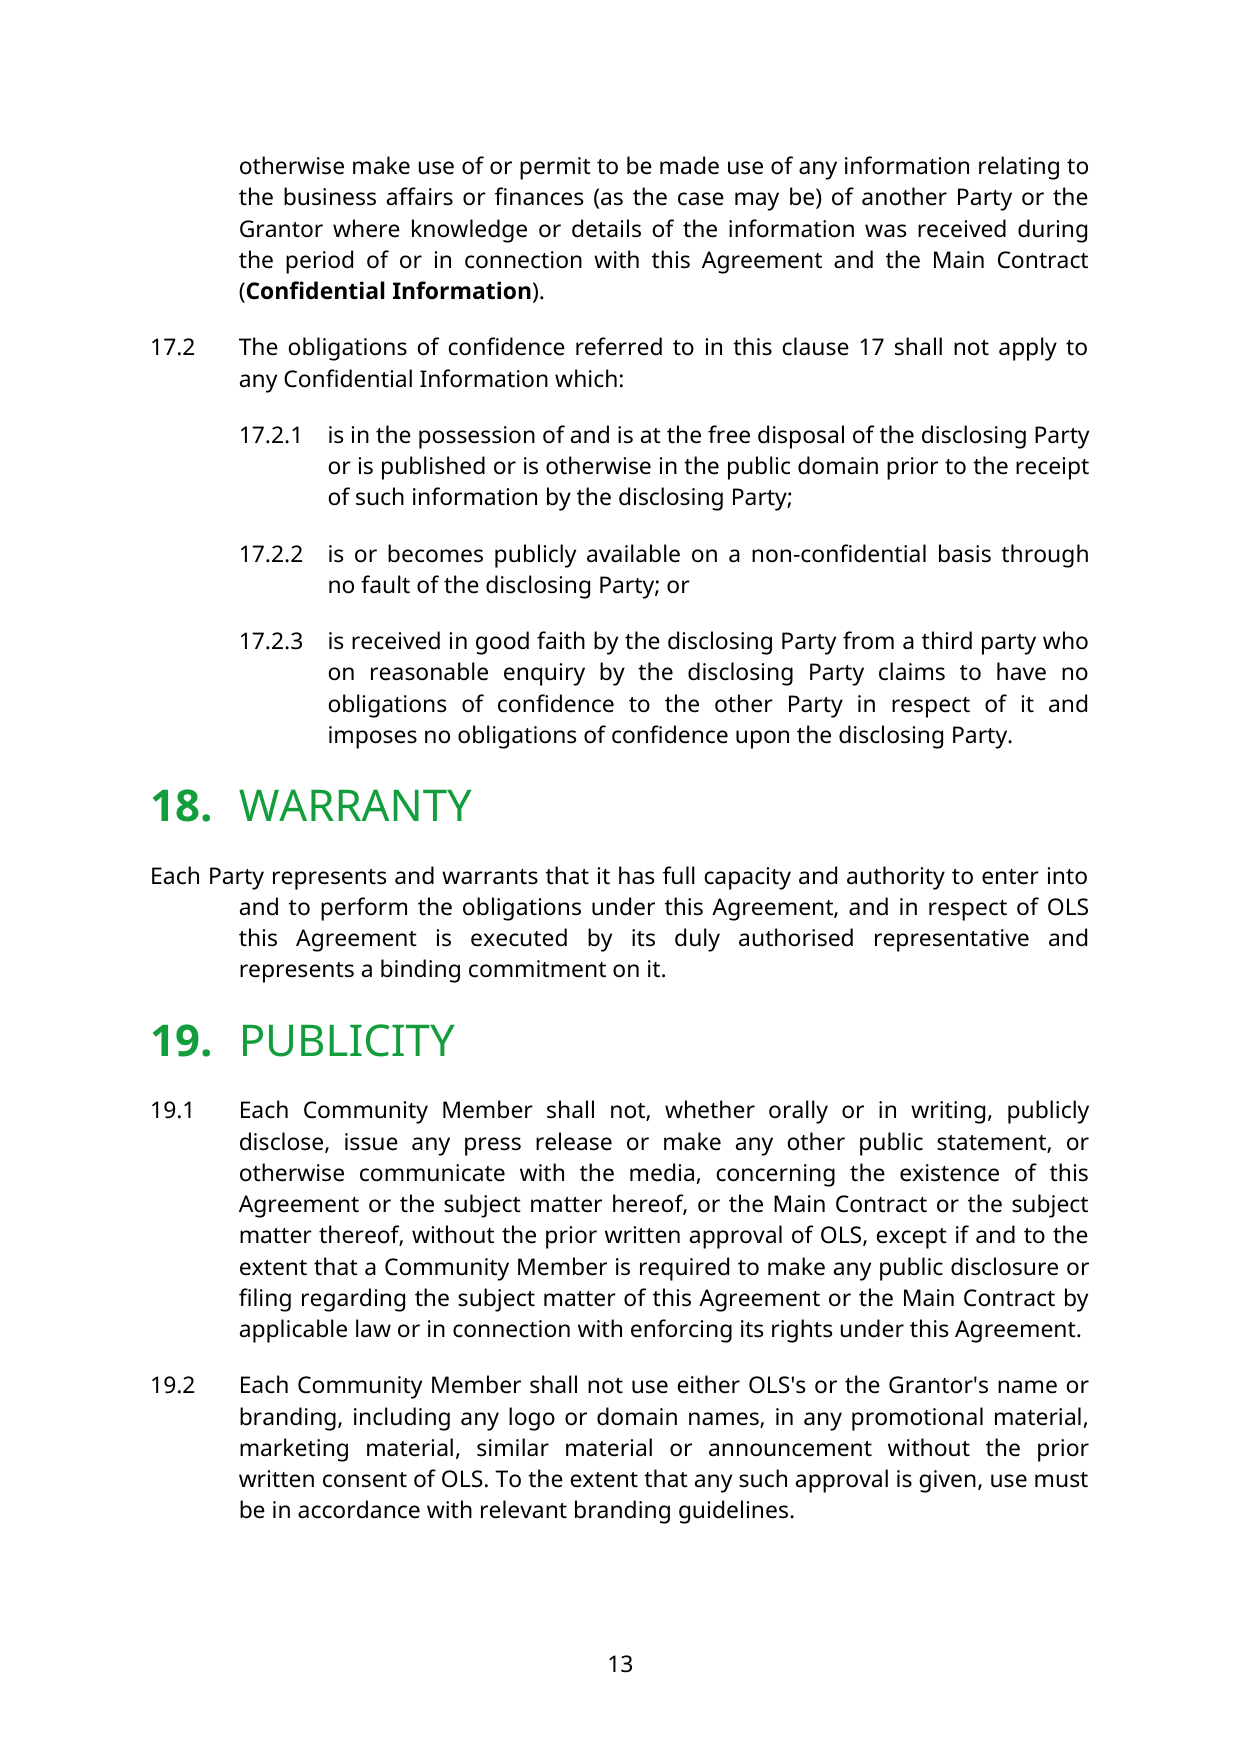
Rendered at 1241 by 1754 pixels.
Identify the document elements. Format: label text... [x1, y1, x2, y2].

list is in the possession of and is at the free disposal of the disclosing Party or is published or is otherwise in the public domain prior to the receipt of such information by the disclosing Party; [238, 419, 1090, 512]
text Each Party represents and warrants that it has full capacity and authority to enter into and to perform the obligations under this Agreement, and in respect of OLS this Agreement is executed by its duly authorised representative and represents a binding commitment on it. [150, 859, 1090, 984]
subtitle WARRANTY [150, 775, 1090, 834]
list Each Community Member shall not, whether orally or in writing, publicly disclose, issue any press release or make any other public statement, or otherwise communicate with the media, concerning the existence of this Agreement or the subject matter hereof, or the Main Contract or the subject matter thereof, without the prior written approval of OLS, except if and to the extent that a Community Member is required to make any public disclosure or filing regarding the subject matter of this Agreement or the Main Contract by applicable law or in connection with enforcing its rights under this Agreement. [150, 1094, 1090, 1344]
list otherwise make use of or permit to be made use of any information relating to the business affairs or finances (as the case may be) of another Party or the Grantor where knowledge or details of the information was received during the period of or in connection with this Agreement and the Main Contract (Confidential Information). [150, 150, 1090, 306]
subtitle PUBLICITY [150, 1009, 1090, 1069]
list Each Community Member shall not use either OLS's or the Grantor's name or branding, including any logo or domain names, in any promotional material, marketing material, similar material or announcement without the prior written consent of OLS. To the extent that any such approval is given, use must be in accordance with relevant branding guidelines. [150, 1369, 1090, 1525]
list is received in good faith by the disclosing Party from a third party who on reasonable enquiry by the disclosing Party claims to have no obligations of confidence to the other Party in respect of it and imposes no obligations of confidence upon the disclosing Party. [238, 625, 1090, 750]
list The obligations of confidence referred to in this clause 17 shall not apply to any Confidential Information which: [150, 331, 1090, 394]
list is or becomes publicly available on a non-confidential basis through no fault of the disclosing Party; or [238, 537, 1090, 600]
